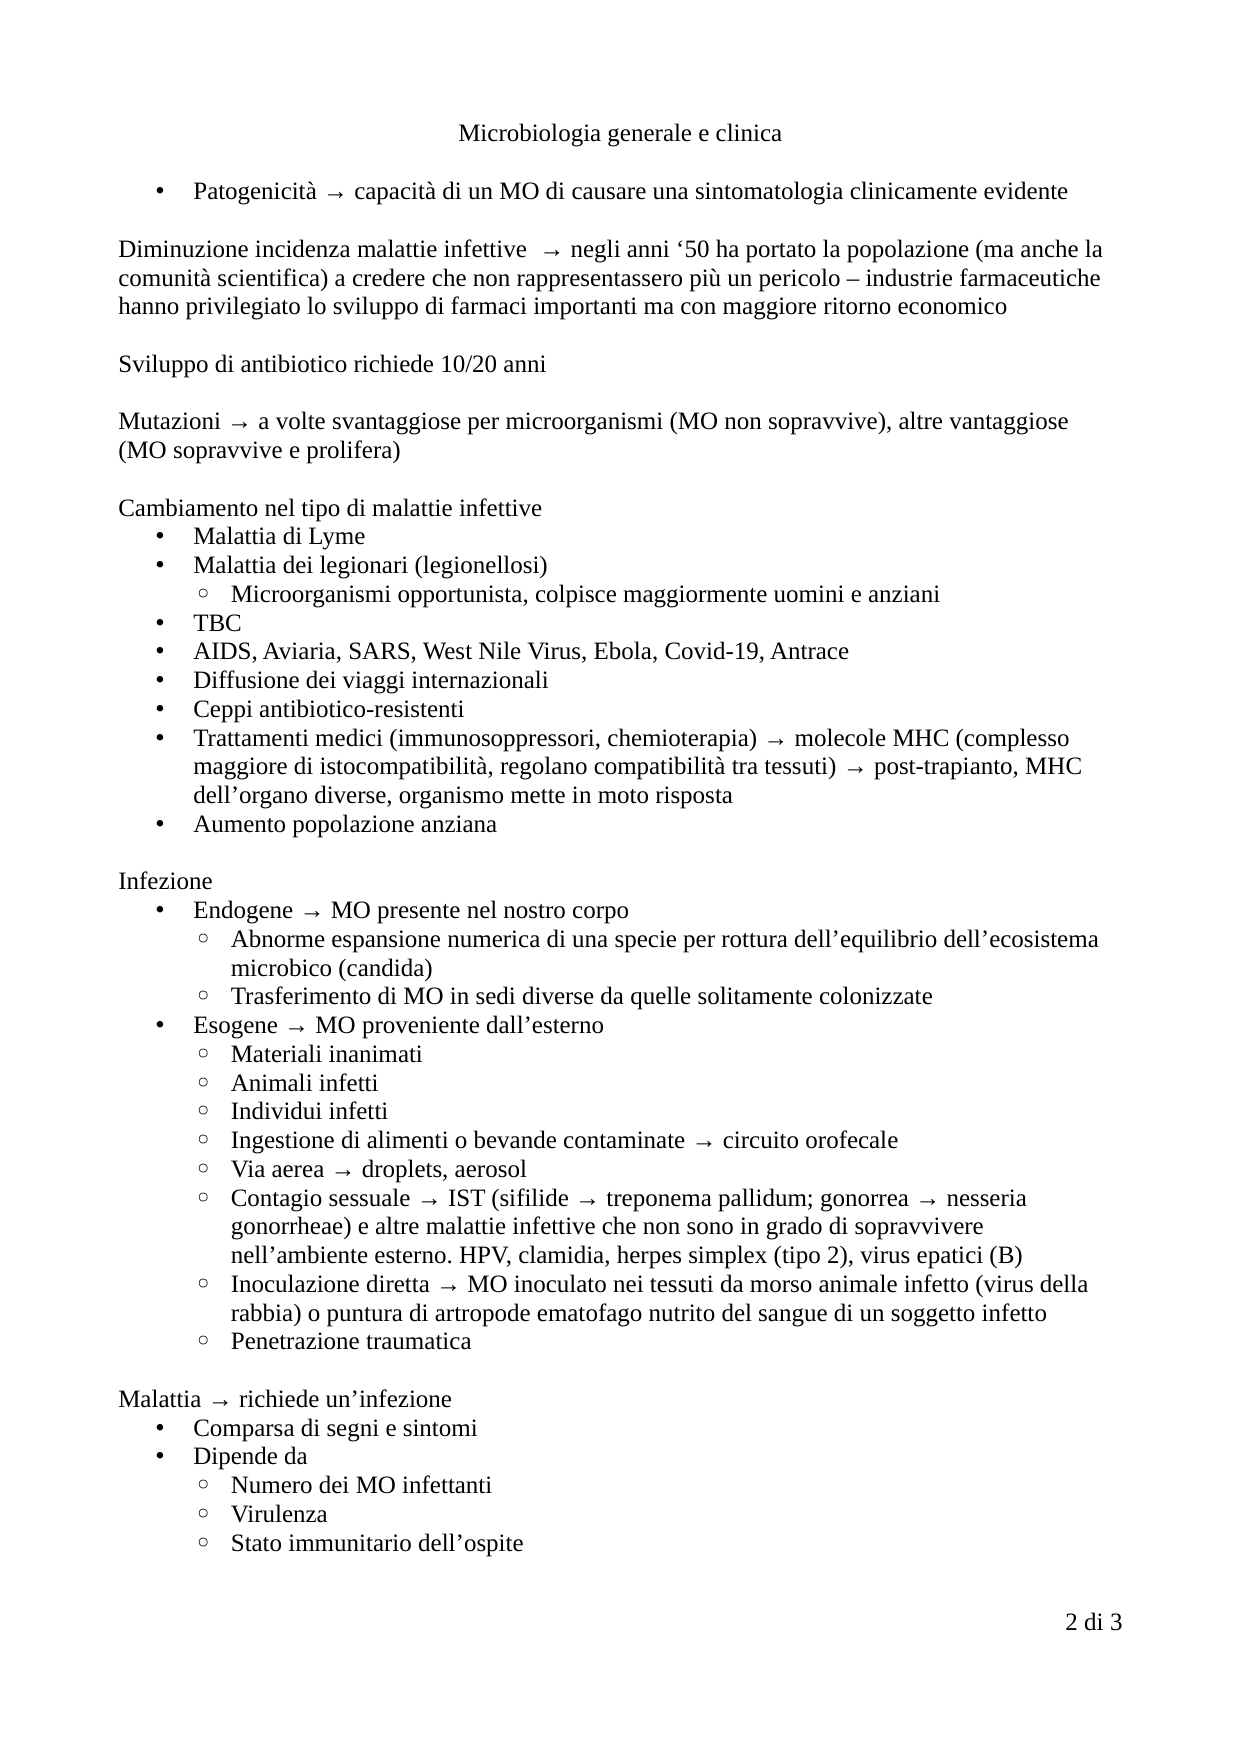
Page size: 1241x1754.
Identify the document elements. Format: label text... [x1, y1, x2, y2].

text Diminuzione incidenza malattie infettive → negli anni ‘50 ha portato la popolazione (ma anche la comunità scientifica) a credere che non rappresentassero più un pericolo – industrie farmaceutiche hanno privilegiato lo sviluppo di farmaci importanti ma con maggiore ritorno economico [118, 234, 1122, 320]
text Mutazioni → a volte svantaggiose per microorganismi (MO non sopravvive), altre vantaggiose (MO sopravvive e prolifera) [118, 406, 1122, 464]
text Malattia → richiede un’infezione [118, 1384, 1122, 1413]
list Ceppi antibiotico-resistenti [156, 694, 1122, 723]
list Animali infetti [193, 1068, 1122, 1096]
list Abnorme espansione numerica di una specie per rottura dell’equilibrio dell’ecosistema microbico (candida) [193, 924, 1122, 981]
list Esogene → MO proveniente dall’esterno [156, 1010, 1122, 1039]
list Ingestione di alimenti o bevande contaminate → circuito orofecale [193, 1125, 1122, 1154]
list Trasferimento di MO in sedi diverse da quelle solitamente colonizzate [193, 981, 1122, 1010]
text Cambiamento nel tipo di malattie infettive [118, 493, 1122, 521]
list Numero dei MO infettanti [193, 1470, 1122, 1499]
list Contagio sessuale → IST (sifilide → treponema pallidum; gonorrea → nesseria gonorrheae) e altre malattie infettive che non sono in grado di sopravvivere nell’ambiente esterno. HPV, clamidia, herpes simplex (tipo 2), virus epatici (B) [193, 1183, 1122, 1269]
list Materiali inanimati [193, 1039, 1122, 1068]
list Via aerea → droplets, aerosol [193, 1154, 1122, 1183]
list Virulenza [193, 1499, 1122, 1528]
list Microorganismi opportunista, colpisce maggiormente uomini e anziani [193, 579, 1122, 608]
list Comparsa di segni e sintomi [156, 1413, 1122, 1441]
list Penetrazione traumatica [193, 1326, 1122, 1355]
list AIDS, Aviaria, SARS, West Nile Virus, Ebola, Covid-19, Antrace [156, 636, 1122, 665]
text Sviluppo di antibiotico richiede 10/20 anni [118, 349, 1122, 378]
list Endogene → MO presente nel nostro corpo [156, 895, 1122, 924]
list Stato immunitario dell’ospite [193, 1528, 1122, 1556]
list Malattia di Lyme [156, 521, 1122, 550]
list Dipende da [156, 1441, 1122, 1470]
text Infezione [118, 866, 1122, 895]
list Inoculazione diretta → MO inoculato nei tessuti da morso animale infetto (virus della rabbia) o puntura di artropode ematofago nutrito del sangue di un soggetto infetto [193, 1269, 1122, 1326]
list Diffusione dei viaggi internazionali [156, 665, 1122, 694]
list Trattamenti medici (immunosoppressori, chemioterapia) → molecole MHC (complesso maggiore di istocompatibilità, regolano compatibilità tra tessuti) → post-trapianto, MHC dell’organo diverse, organismo mette in moto risposta [156, 723, 1122, 809]
list TBC [156, 608, 1122, 636]
list Aumento popolazione anziana [156, 809, 1122, 838]
list Malattia dei legionari (legionellosi) [156, 550, 1122, 579]
list Individui infetti [193, 1096, 1122, 1125]
list Patogenicità → capacità di un MO di causare una sintomatologia clinicamente evidente [156, 176, 1122, 205]
